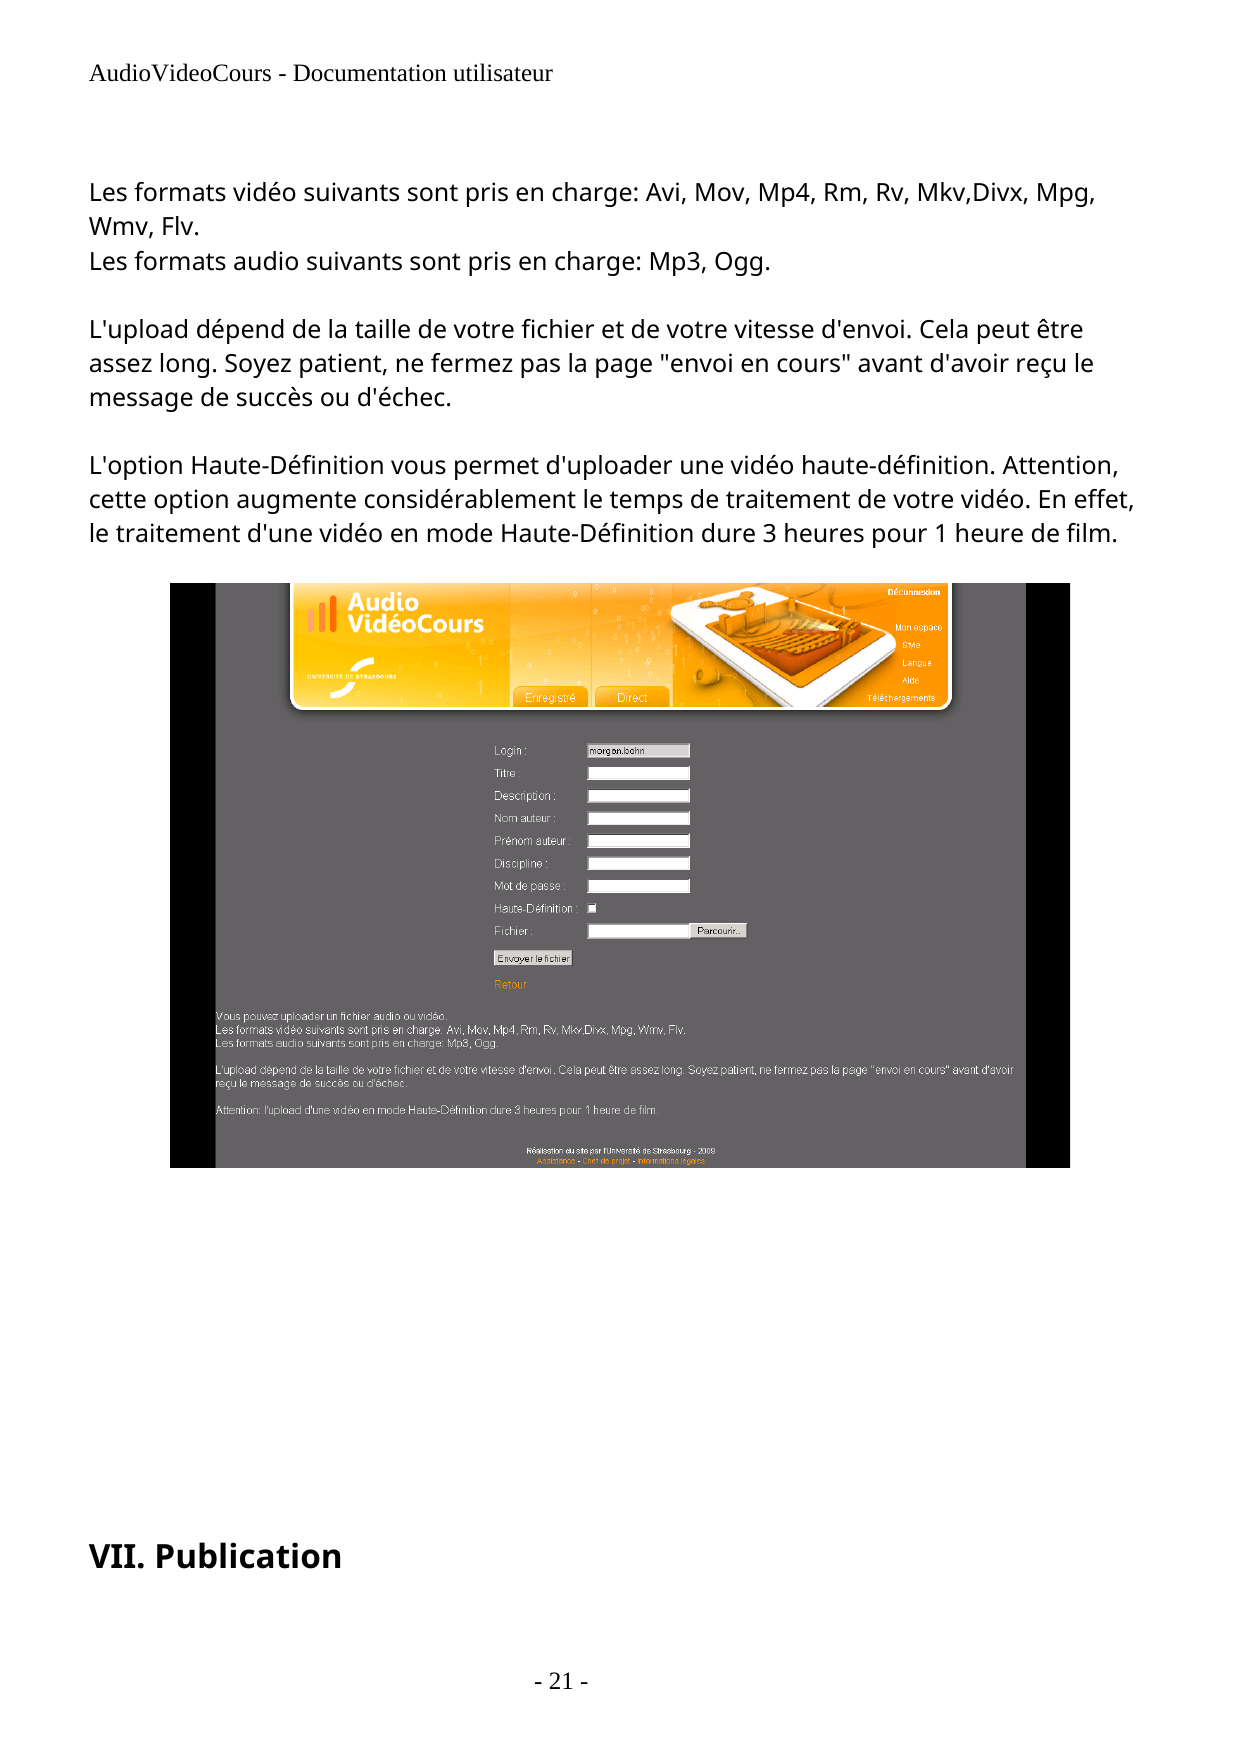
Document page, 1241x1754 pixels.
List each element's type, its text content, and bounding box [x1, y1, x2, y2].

picture [170, 583, 1071, 1168]
subtitle VII. Publication [88, 1533, 1152, 1578]
text L'option Haute-Définition vous permet d'uploader une vidéo haute-définition. Attention, cette option augmente considérablement le temps de traitement de votre vidéo. En effet, le traitement d'une vidéo en mode Haute-Définition dure 3 heures pour 1 heure de film. [88, 447, 1152, 550]
text Les formats audio suivants sont pris en charge: Mp3, Ogg. [88, 243, 1152, 277]
text L'upload dépend de la taille de votre fichier et de votre vitesse d'envoi. Cela peut être assez long. Soyez patient, ne fermez pas la page "envoi en cours" avant d'avoir reçu le message de succès ou d'échec. [88, 311, 1152, 413]
text Les formats vidéo suivants sont pris en charge: Avi, Mov, Mp4, Rm, Rv, Mkv,Divx, Mpg, Wmv, Flv. [88, 175, 1152, 243]
